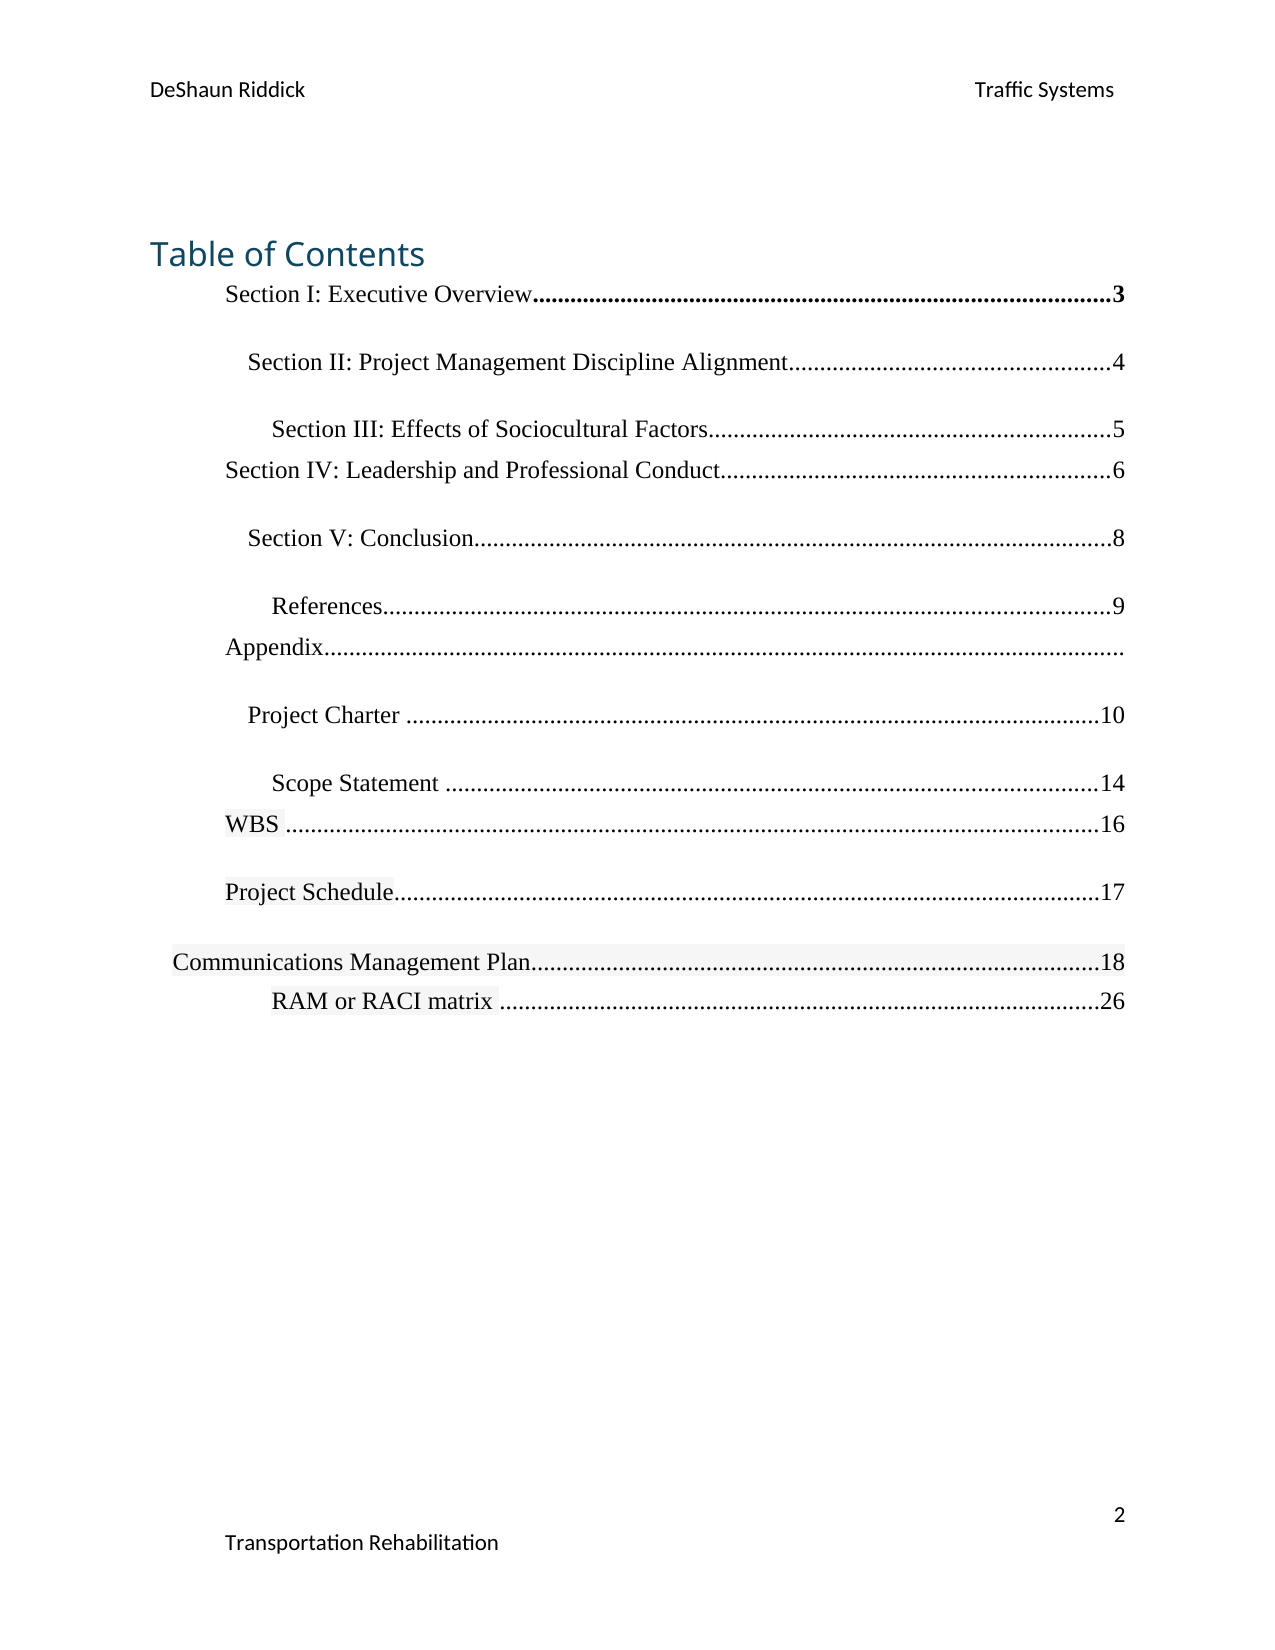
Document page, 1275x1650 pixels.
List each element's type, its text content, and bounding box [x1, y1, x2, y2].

text Section II: Project Management Discipline Alignment 4 [172, 347, 1125, 375]
text References 9 [196, 591, 1125, 620]
text Section I: Executive Overview 3 [150, 279, 1125, 307]
text Project Schedule 17 [150, 877, 1125, 905]
text Section V: Conclusion 8 [172, 523, 1125, 552]
text RAM or RACI matrix 26 [196, 986, 1125, 1015]
text Section III: Effects of Sociocultural Factors 5 [196, 414, 1125, 443]
text WBS 16 [150, 809, 1125, 837]
text Communications Management Plan 18 [172, 944, 1125, 976]
text Scope Statement 14 [196, 768, 1125, 797]
subtitle Table of Contents [150, 231, 1125, 276]
text Appendix [150, 632, 1125, 661]
text Section IV: Leadership and Professional Conduct 6 [150, 455, 1125, 484]
text Project Charter 10 [172, 700, 1125, 729]
